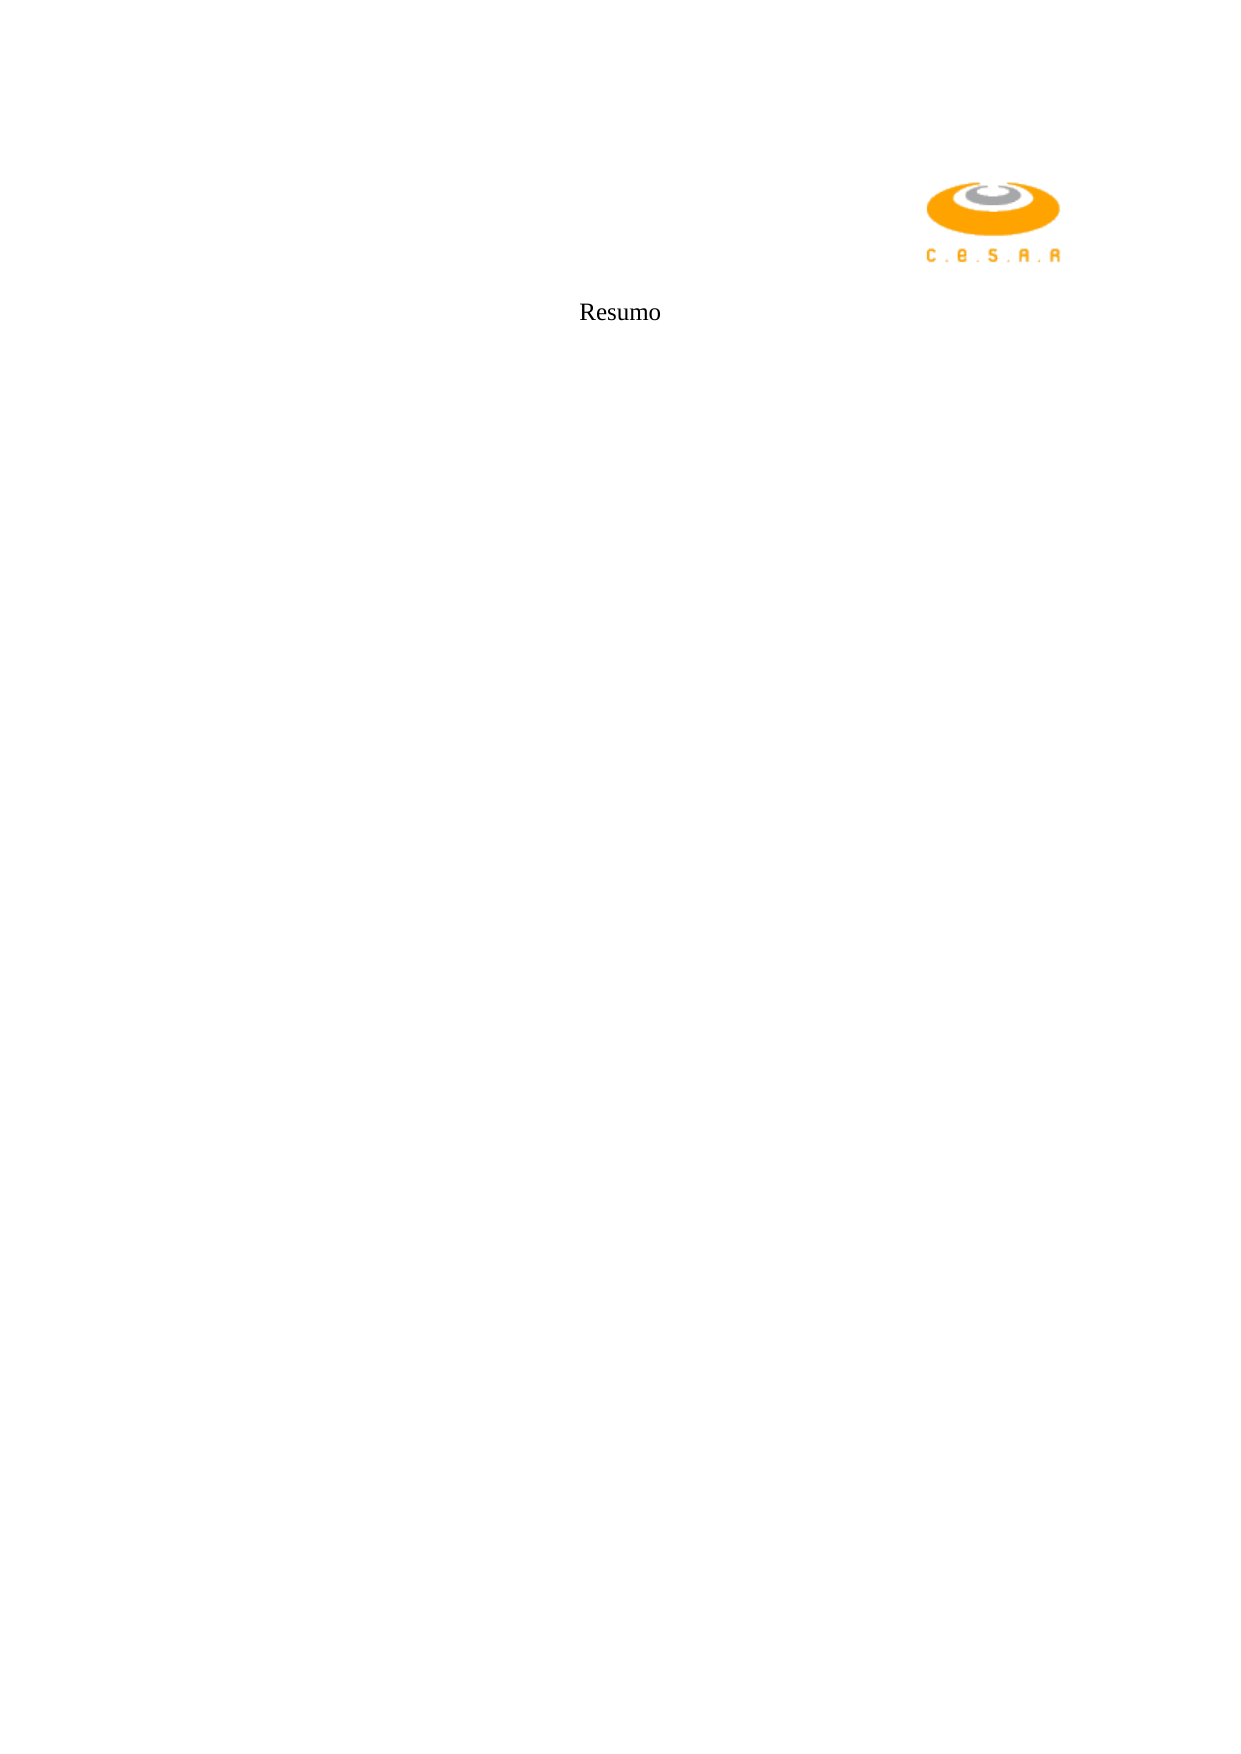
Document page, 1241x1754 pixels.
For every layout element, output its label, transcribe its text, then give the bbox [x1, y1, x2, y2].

picture [924, 178, 1062, 267]
text Resumo [177, 297, 1063, 326]
